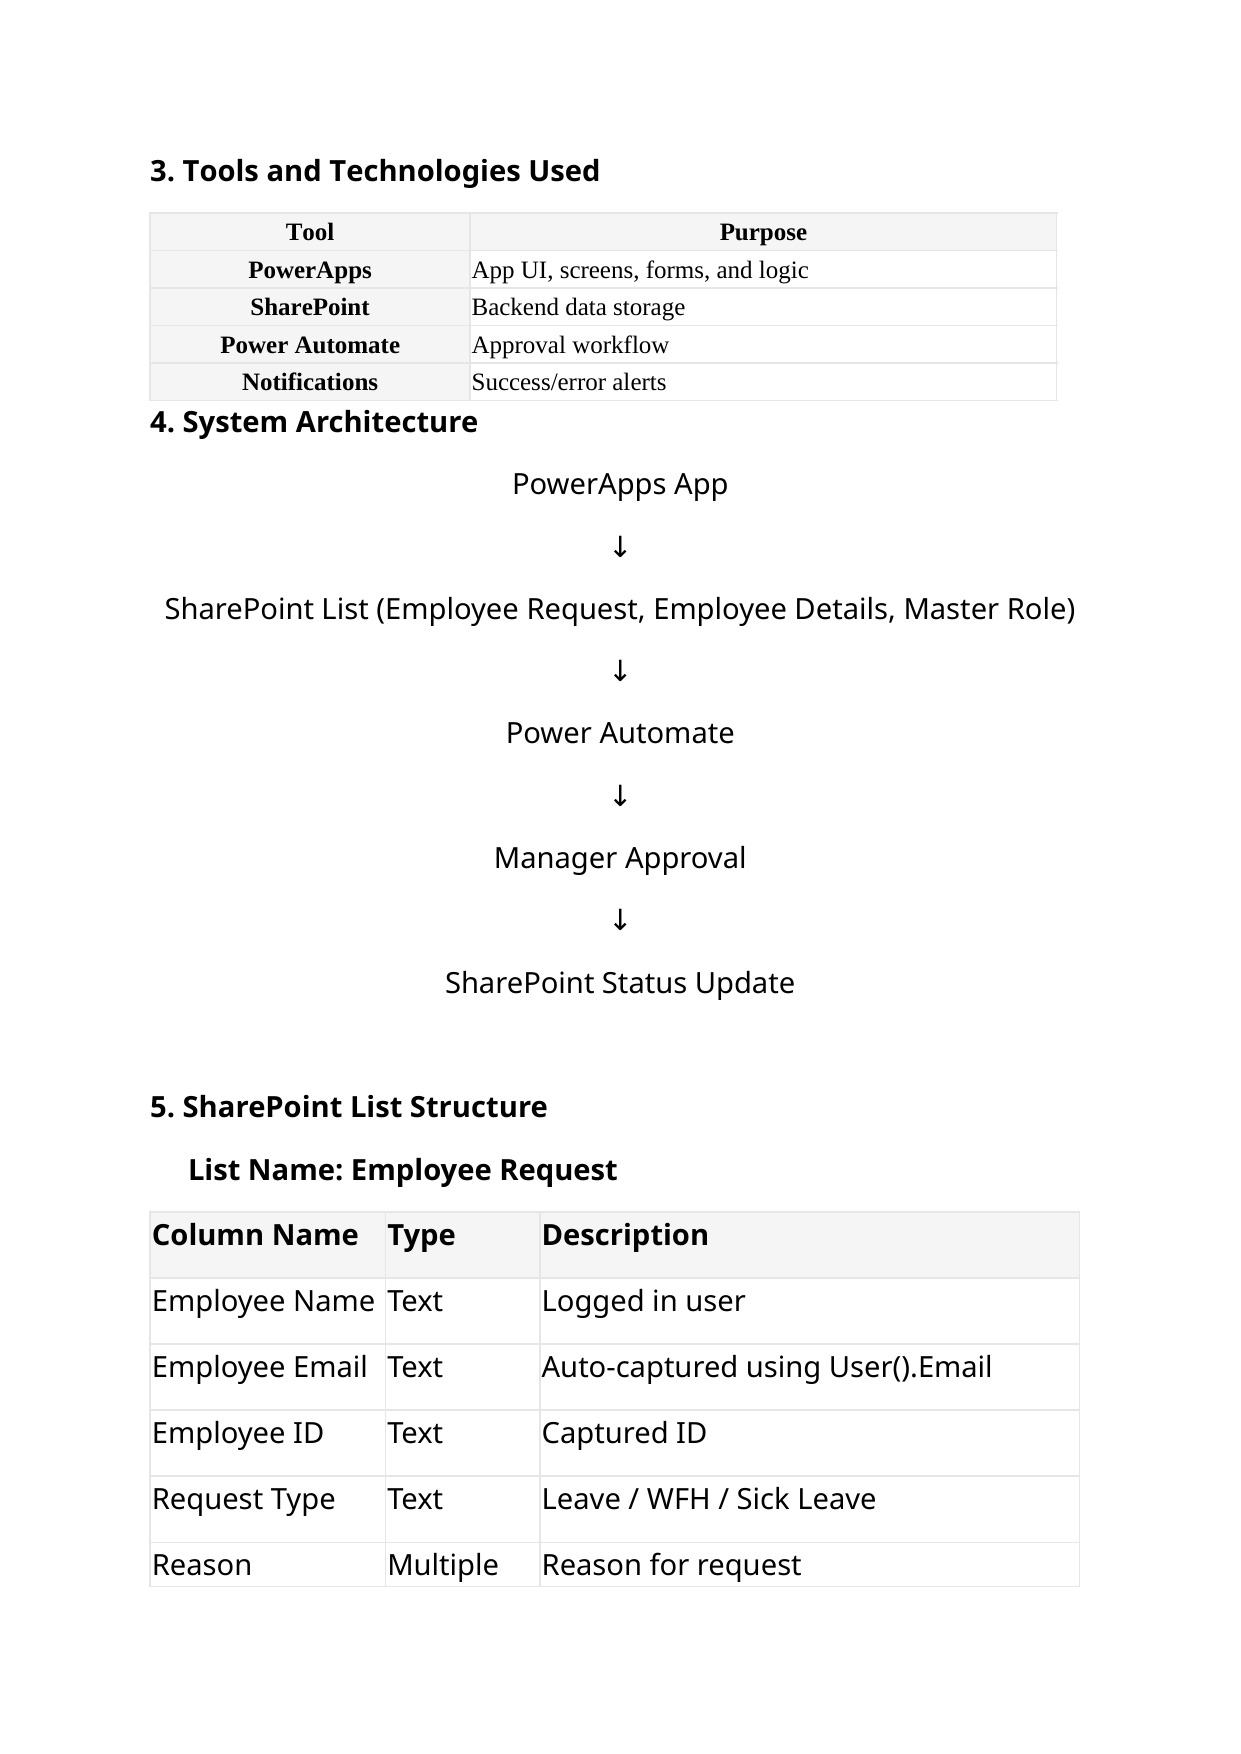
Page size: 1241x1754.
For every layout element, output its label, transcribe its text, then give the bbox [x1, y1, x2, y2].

text SharePoint Status Update [150, 962, 1090, 1002]
text PowerApps App [150, 464, 1090, 503]
table_header Tool [151, 214, 469, 250]
text ↓ [150, 526, 1090, 566]
table_header Description [541, 1213, 1079, 1277]
text ↓ [150, 775, 1090, 815]
table_cell Text [386, 1345, 539, 1409]
table_cell Reason [151, 1543, 385, 1586]
text 4. System Architecture [150, 401, 1090, 441]
table_cell Approval workflow [471, 326, 1056, 362]
text List Name: Employee Request [150, 1149, 1090, 1188]
table_cell Captured ID [541, 1411, 1079, 1475]
text ↓ [150, 900, 1090, 939]
table_cell Reason for request [541, 1543, 1079, 1586]
table_cell Multiple [386, 1543, 539, 1586]
table_cell Success/error alerts [471, 364, 1056, 400]
table_header Purpose [471, 214, 1056, 250]
table_cell Power Automate [151, 326, 469, 362]
table_cell Logged in user [541, 1279, 1079, 1343]
table_cell PowerApps [151, 251, 469, 287]
table_cell Request Type [151, 1477, 385, 1541]
table_header Type [386, 1213, 539, 1277]
table_cell Auto-captured using User().Email [541, 1345, 1079, 1409]
table_cell Employee Email [151, 1345, 385, 1409]
table_cell Text [386, 1279, 539, 1343]
text 5. SharePoint List Structure [150, 1087, 1090, 1126]
text Power Automate [150, 713, 1090, 752]
table_cell Backend data storage [471, 289, 1056, 325]
table_cell Text [386, 1411, 539, 1475]
table_cell Employee ID [151, 1411, 385, 1475]
text Manager Approval [150, 837, 1090, 877]
table_cell Text [386, 1477, 539, 1541]
table_cell Employee Name [151, 1279, 385, 1343]
table_cell SharePoint [151, 289, 469, 325]
table_header Column Name [151, 1213, 385, 1277]
text ↓ [150, 651, 1090, 690]
table_cell Notifications [151, 364, 469, 400]
text 3. Tools and Technologies Used [150, 150, 1090, 190]
table_cell Leave / WFH / Sick Leave [541, 1477, 1079, 1541]
table_cell App UI, screens, forms, and logic [471, 251, 1056, 287]
text SharePoint List (Employee Request, Employee Details, Master Role) [150, 588, 1090, 628]
